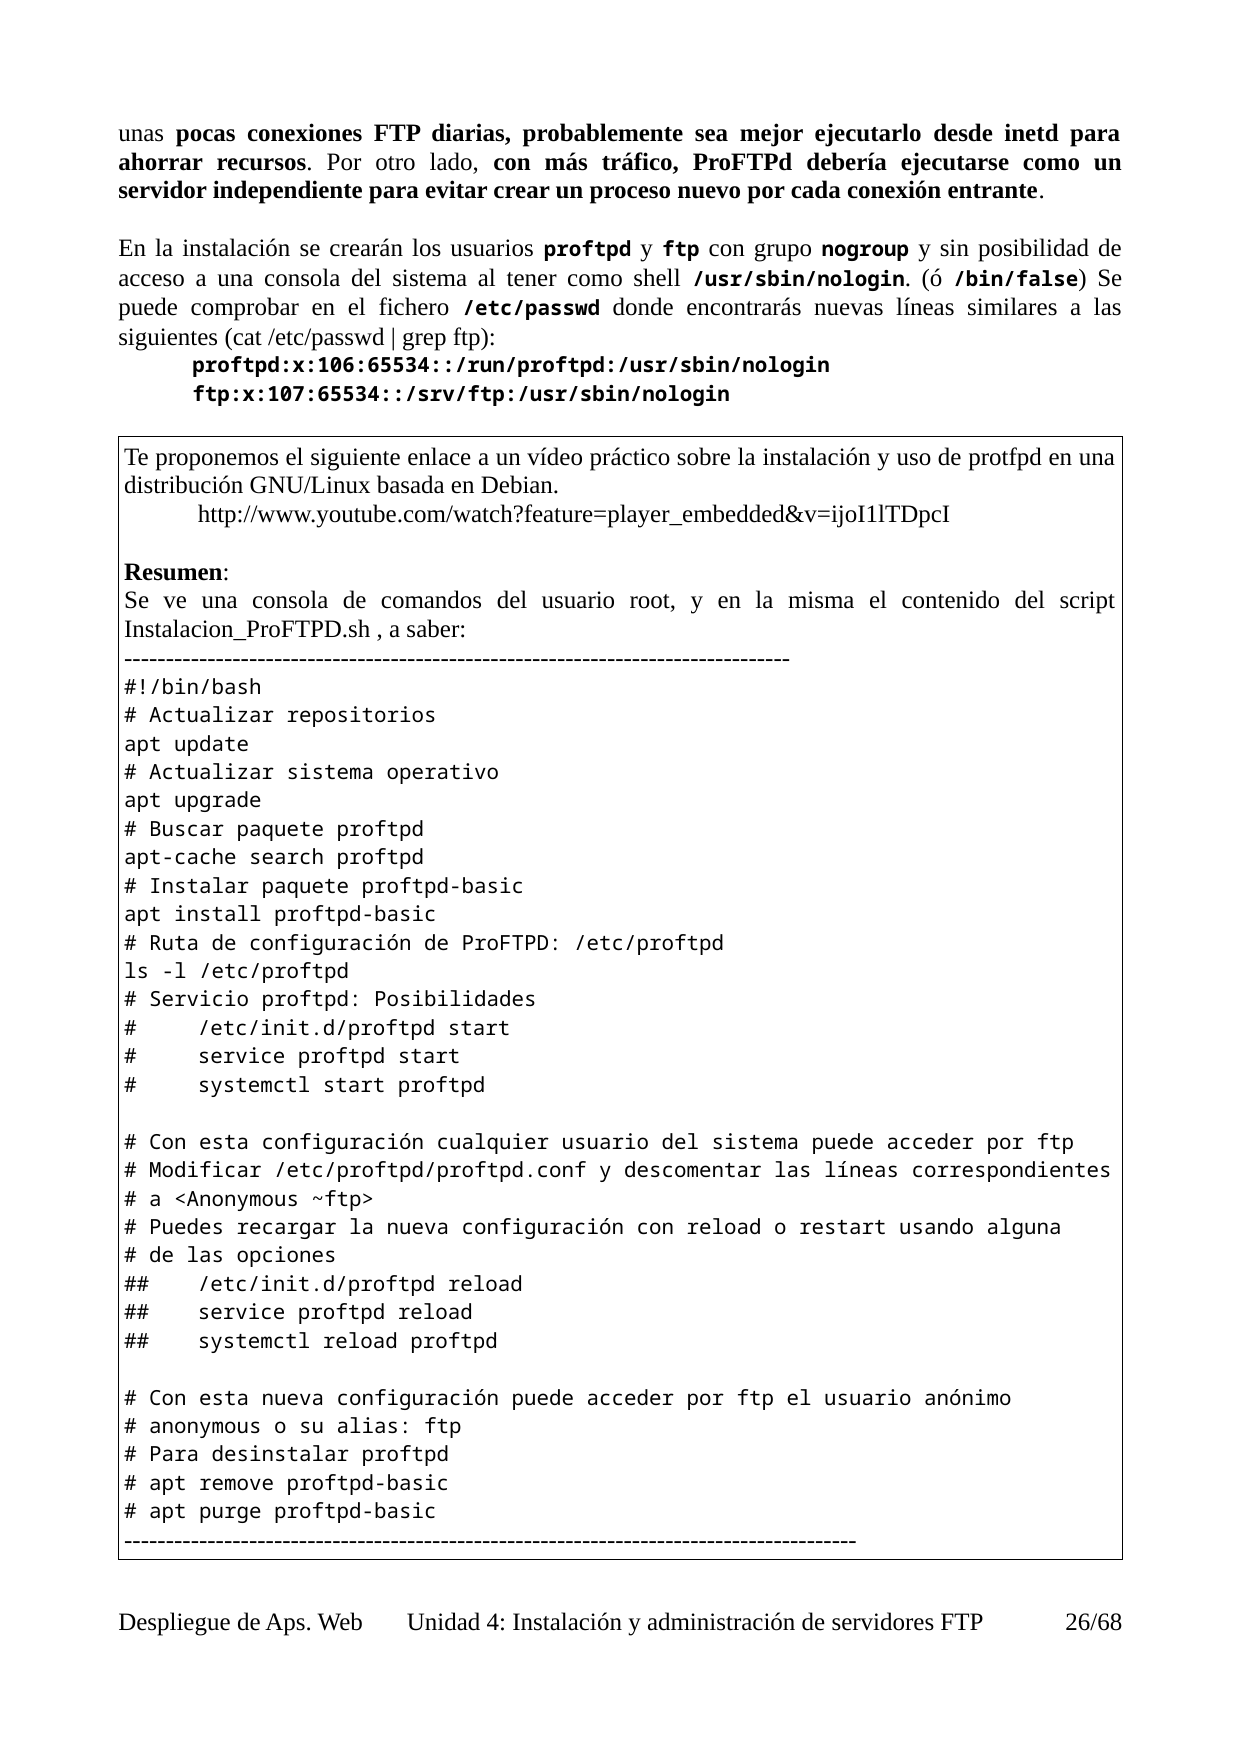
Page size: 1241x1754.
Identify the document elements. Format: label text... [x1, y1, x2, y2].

text proftpd:x:106:65534::/run/proftpd:/usr/sbin/nologin [192, 350, 1122, 379]
text En la instalación se crearán los usuarios proftpd y ftp con grupo nogroup y sin posibilidad de acceso a una consola del sistema al tener como shell /usr/sbin/nologin. (ó /bin/false) Se puede comprobar en el fichero /etc/passwd donde encontrarás nuevas líneas similares a las siguientes (cat /etc/passwd | grep ftp): [118, 233, 1122, 350]
table_header Te proponemos el siguiente enlace a un vídeo práctico sobre la instalación y uso de protfpd en una distribución GNU/Linux basada en Debian. http://www.youtube.com/watch?feature=player_embedded&v=ijoI1lTDpcI Resumen: Se ve una consola de comandos del usuario root, y en la misma el contenido del script Instalacion_ProFTPD.sh , a saber: -------------------------------------------------------------------------------- #!/bin/bash # Actualizar repositorios apt update # Actualizar sistema operativo apt upgrade # Buscar paquete proftpd apt-cache search proftpd # Instalar paquete proftpd-basic apt install proftpd-basic # Ruta de configuración de ProFTPD: /etc/proftpd ls -l /etc/proftpd # Servicio proftpd: Posibilidades # /etc/init.d/proftpd start # service proftpd start # systemctl start proftpd # Con esta configuración cualquier usuario del sistema puede acceder por ftp # Modificar /etc/proftpd/proftpd.conf y descomentar las líneas correspondientes # a <Anonymous ~ftp> # Puedes recargar la nueva configuración con reload o restart usando alguna # de las opciones ## /etc/init.d/proftpd reload ## service proftpd reload ## systemctl reload proftpd # Con esta nueva configuración puede acceder por ftp el usuario anónimo # anonymous o su alias: ftp # Para desinstalar proftpd # apt remove proftpd-basic # apt purge proftpd-basic [119, 437, 1122, 1559]
text unas pocas conexiones FTP diarias, probablemente sea mejor ejecutarlo desde inetd para ahorrar recursos. Por otro lado, con más tráfico, ProFTPd debería ejecutarse como un servidor independiente para evitar crear un proceso nuevo por cada conexión entrante. [118, 118, 1122, 204]
text ftp:x:107:65534::/srv/ftp:/usr/sbin/nologin [192, 379, 1122, 407]
